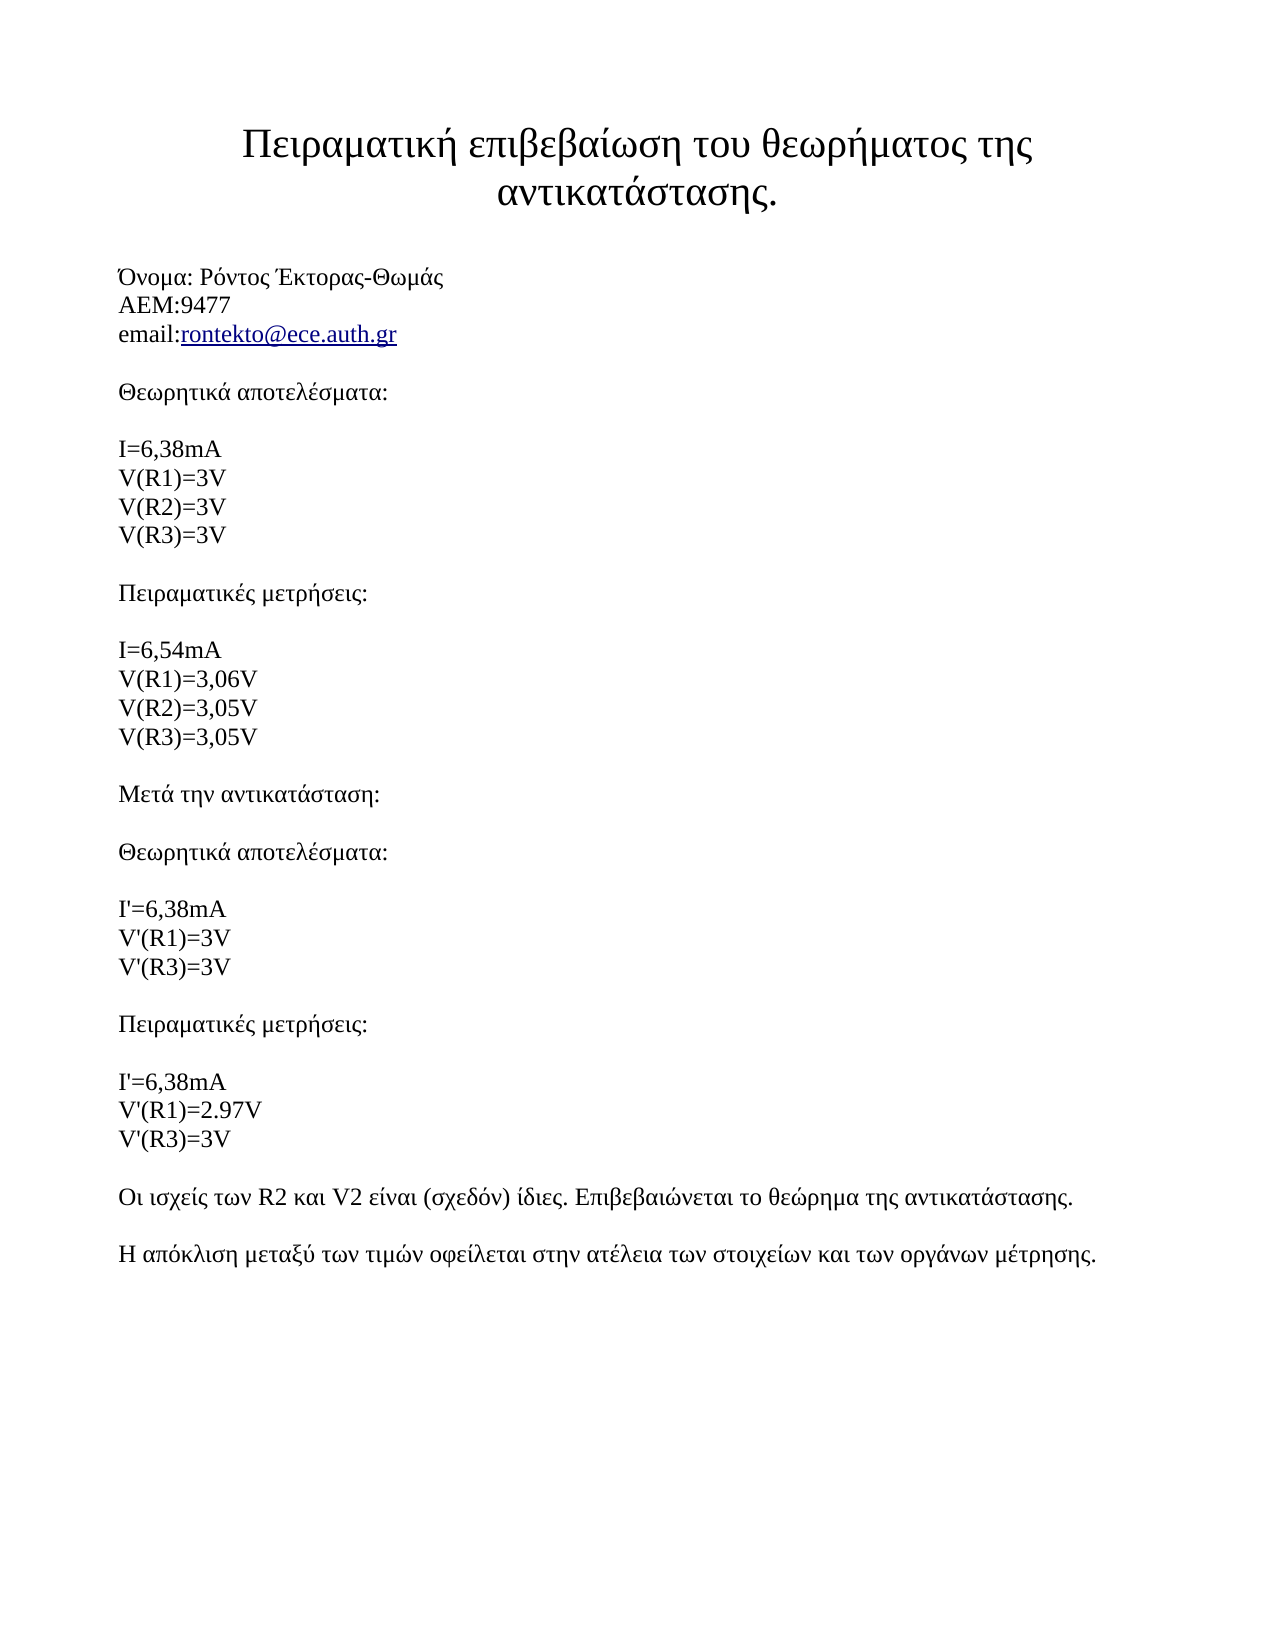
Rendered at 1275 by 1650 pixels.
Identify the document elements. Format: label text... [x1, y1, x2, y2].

text Θεωρητικά αποτελέσματα: [118, 837, 1157, 866]
text Ι'=6,38mA [118, 1067, 1157, 1096]
text Η απόκλιση μεταξύ των τιμών οφείλεται στην ατέλεια των στοιχείων και των οργάνων μέτρησης. [118, 1239, 1157, 1268]
text V'(R3)=3V [118, 1124, 1157, 1153]
text email:rontekto@ece.auth.gr [118, 319, 1157, 348]
text V(R2)=3,05V [118, 693, 1157, 722]
text V(R1)=3,06V [118, 664, 1157, 693]
text Μετά την αντικατάσταση: [118, 779, 1157, 808]
text Οι ισχείς των R2 και V2 είναι (σχεδόν) ίδιες. Επιβεβαιώνεται το θεώρημα της αντικατάστασης. [118, 1182, 1157, 1211]
text V(R3)=3,05V [118, 722, 1157, 751]
text Πειραματικές μετρήσεις: [118, 1009, 1157, 1038]
text ΑΕΜ:9477 [118, 291, 1157, 319]
text Πειραματικές μετρήσεις: [118, 578, 1157, 607]
text Ι=6,38mA [118, 434, 1157, 463]
text V(R2)=3V [118, 492, 1157, 521]
text Ι=6,54mA [118, 636, 1157, 664]
text Ι'=6,38mA [118, 894, 1157, 923]
text V'(R3)=3V [118, 952, 1157, 981]
text V(R3)=3V [118, 521, 1157, 549]
text Όνομα: Ρόντος Έκτορας-Θωμάς [118, 262, 1157, 291]
text V'(R1)=3V [118, 923, 1157, 952]
text V'(R1)=2.97V [118, 1096, 1157, 1124]
text Πειραματική επιβεβαίωση του θεωρήματος της αντικατάστασης. [118, 118, 1157, 214]
text V(R1)=3V [118, 463, 1157, 492]
text Θεωρητικά αποτελέσματα: [118, 377, 1157, 406]
